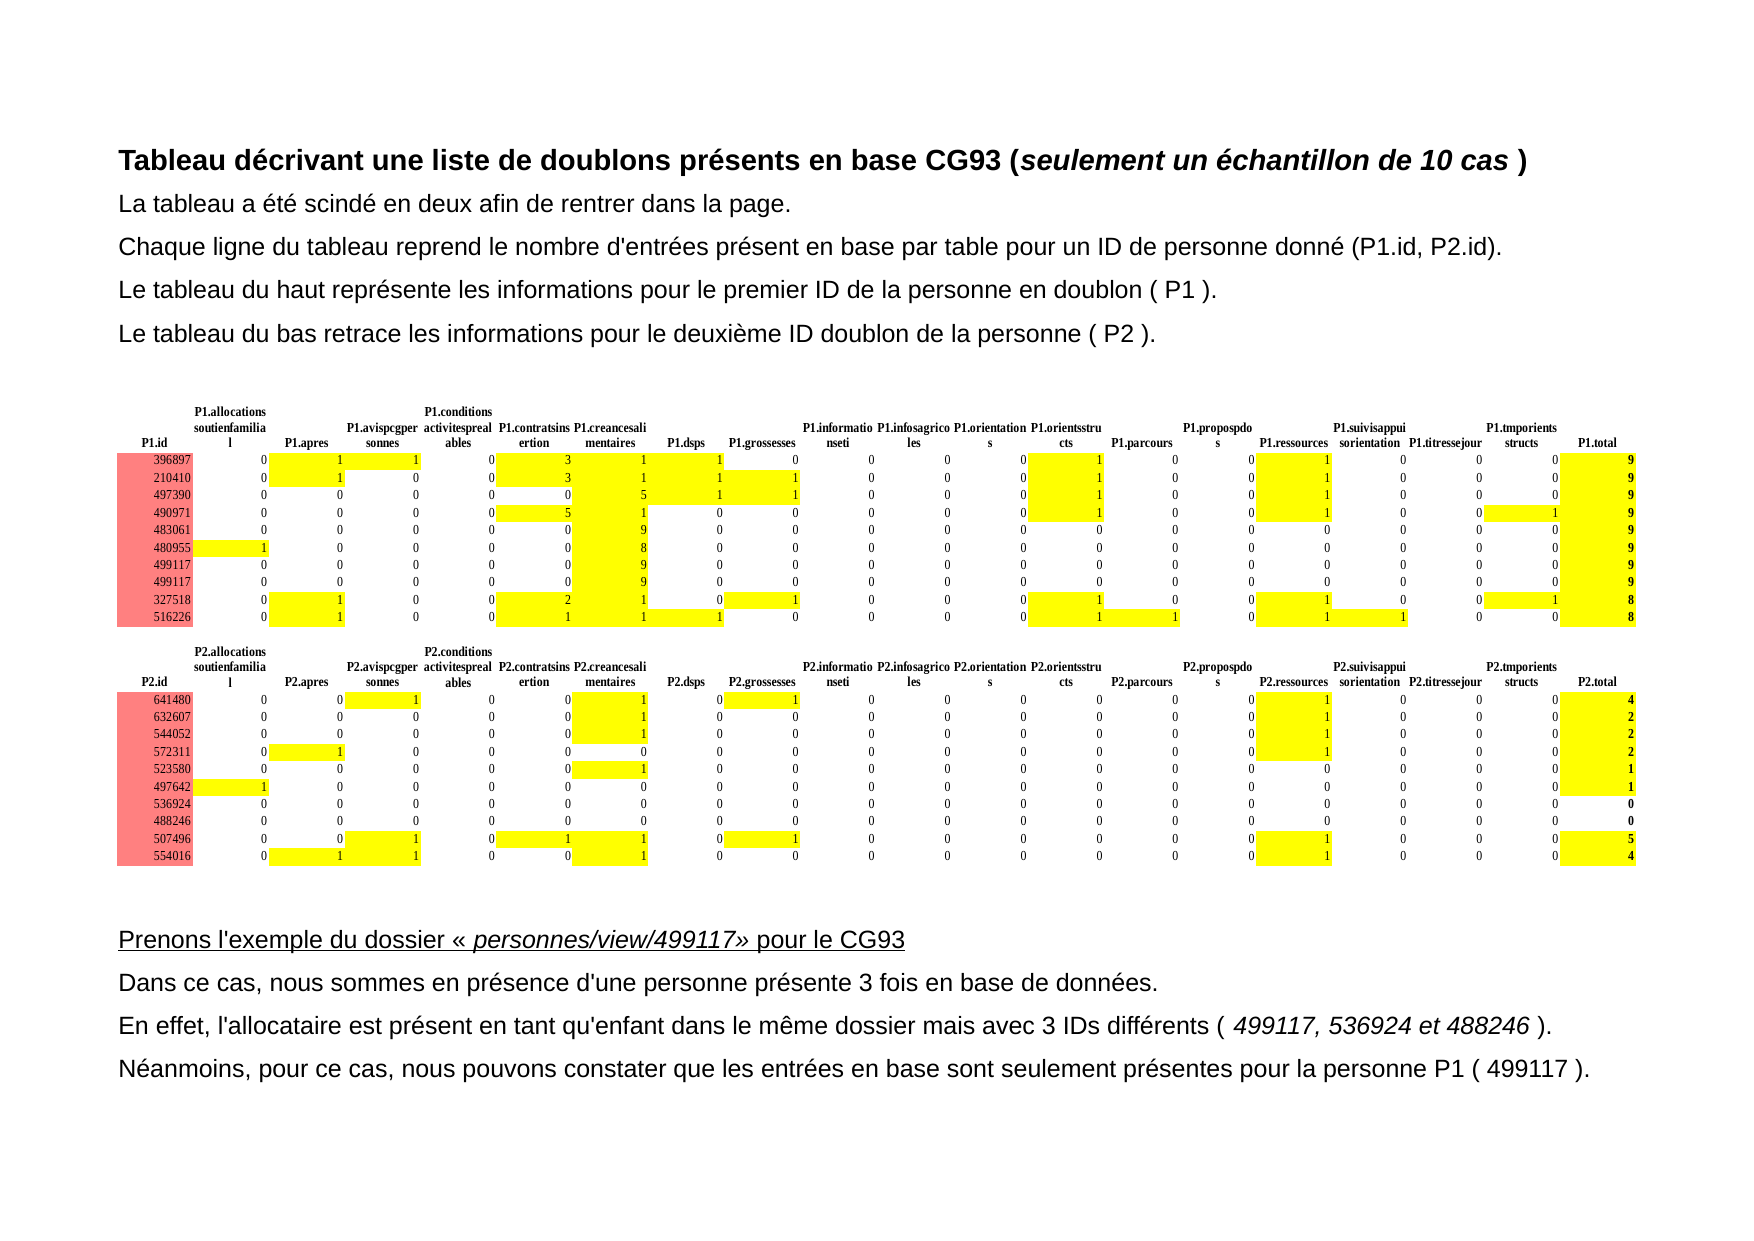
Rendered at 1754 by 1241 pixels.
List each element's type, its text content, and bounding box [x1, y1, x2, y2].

text En effet, l'allocataire est présent en tant qu'enfant dans le même dossier mais avec 3 IDs différents ( 499117, 536924 et 488246 ). [118, 1011, 1636, 1040]
text Prenons l'exemple du dossier « personnes/view/499117» pour le CG93 [118, 925, 1636, 953]
subtitle Tableau décrivant une liste de doublons présents en base CG93 (seulement un échantillon de 10 cas ) [118, 143, 1636, 177]
text Néanmoins, pour ce cas, nous pouvons constater que les entrées en base sont seulement présentes pour la personne P1 ( 499117 ). [118, 1054, 1636, 1083]
text Le tableau du haut représente les informations pour le premier ID de la personne en doublon ( P1 ). [118, 275, 1636, 304]
text La tableau a été scindé en deux afin de rentrer dans la page. [118, 189, 1636, 218]
text Chaque ligne du tableau reprend le nombre d'entrées présent en base par table pour un ID de personne donné (P1.id, P2.id). [118, 232, 1636, 261]
text Le tableau du bas retrace les informations pour le deuxième ID doublon de la personne ( P2 ). [118, 318, 1636, 347]
text Dans ce cas, nous sommes en présence d'une personne présente 3 fois en base de données. [118, 968, 1636, 997]
